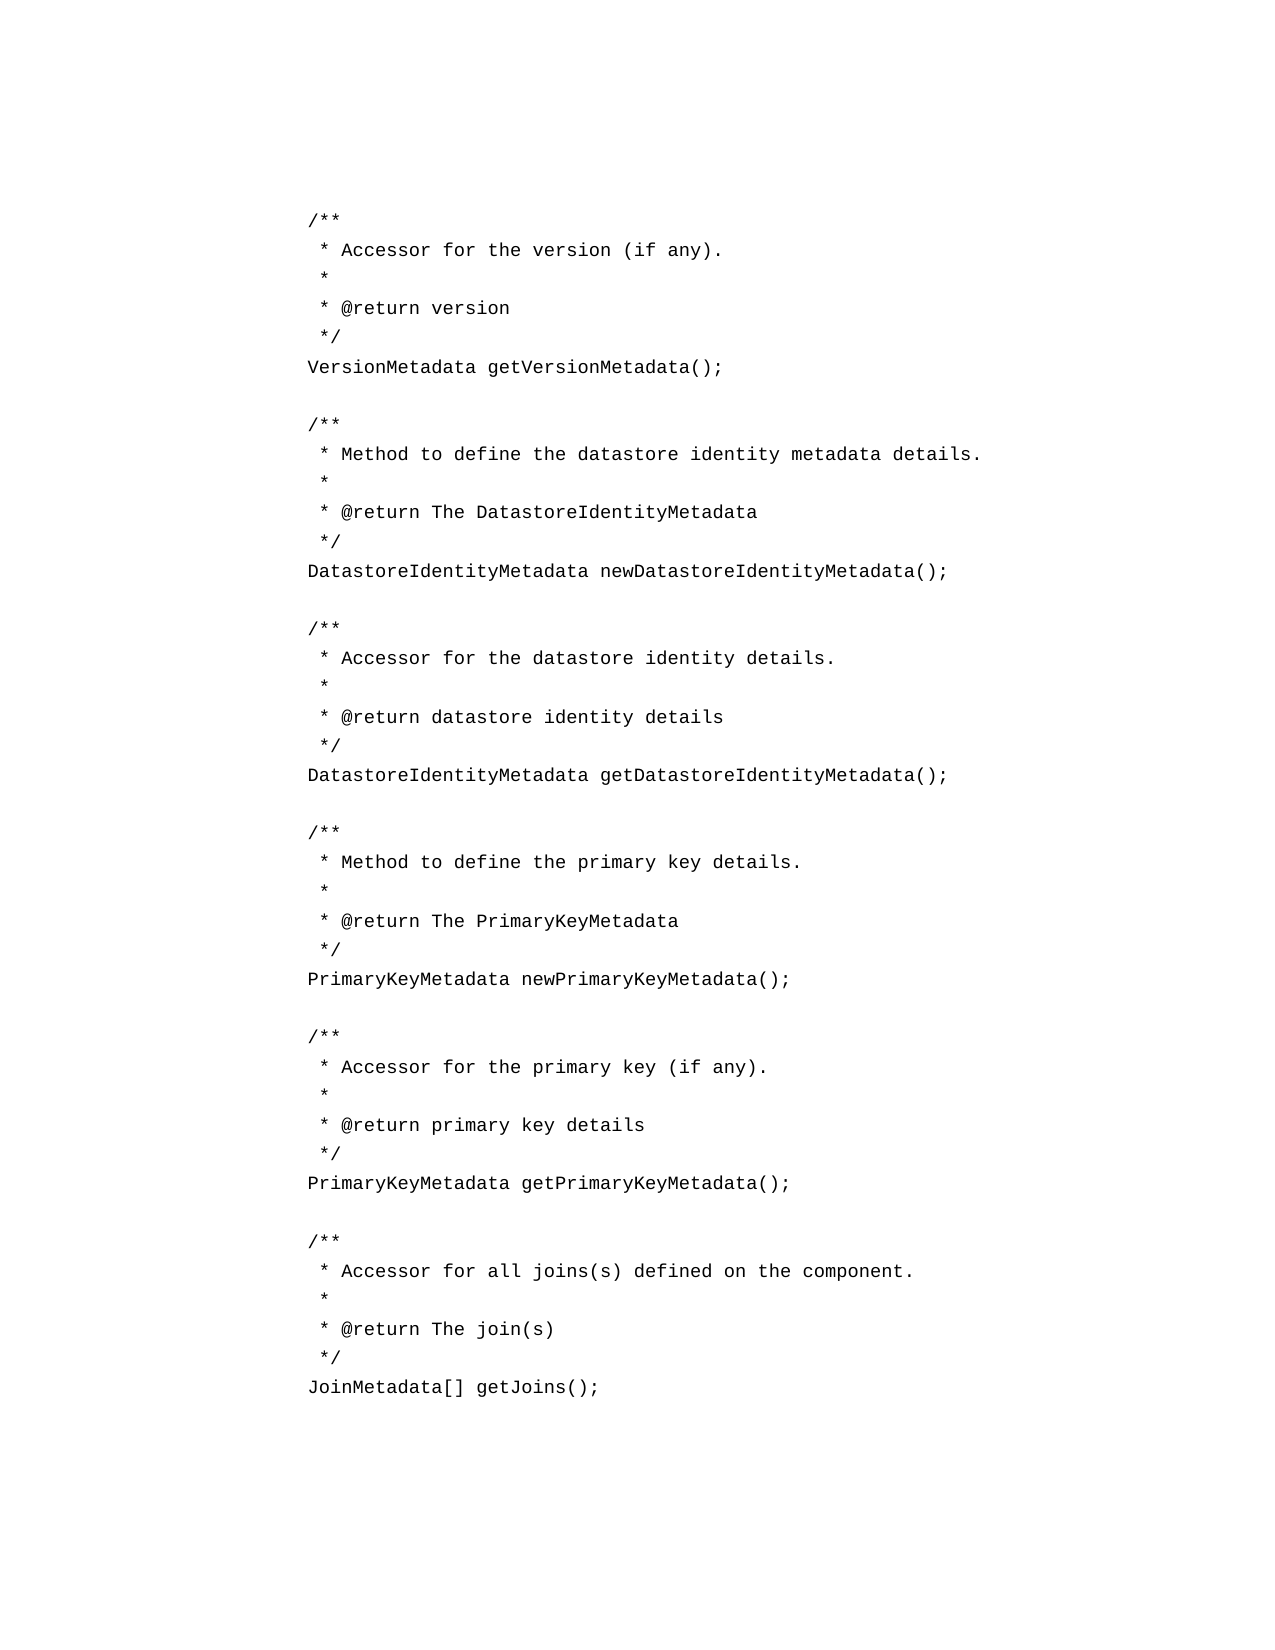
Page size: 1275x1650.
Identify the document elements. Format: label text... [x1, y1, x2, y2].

text * Accessor for the datastore identity details. [262, 647, 1125, 670]
text * @return datastore identity details [262, 706, 1125, 729]
text * Method to define the primary key details. [262, 852, 1125, 874]
text /** [262, 210, 1125, 233]
text * Accessor for the version (if any). [262, 239, 1125, 262]
text */ [262, 327, 1125, 349]
text /** [262, 1231, 1125, 1254]
text */ [262, 735, 1125, 758]
text */ [262, 1347, 1125, 1370]
text JoinMetadata[] getJoins(); [262, 1377, 1125, 1399]
text DatastoreIdentityMetadata getDatastoreIdentityMetadata(); [262, 764, 1125, 787]
text * @return primary key details [262, 1114, 1125, 1137]
text VersionMetadata getVersionMetadata(); [262, 356, 1125, 379]
text DatastoreIdentityMetadata newDatastoreIdentityMetadata(); [262, 560, 1125, 583]
text * [262, 1289, 1125, 1312]
text * Accessor for all joins(s) defined on the component. [262, 1260, 1125, 1283]
text */ [262, 1143, 1125, 1166]
text * Accessor for the primary key (if any). [262, 1056, 1125, 1079]
text * [262, 677, 1125, 699]
text * [262, 472, 1125, 495]
text /** [262, 414, 1125, 437]
text * @return The PrimaryKeyMetadata [262, 910, 1125, 933]
text PrimaryKeyMetadata newPrimaryKeyMetadata(); [262, 968, 1125, 991]
text /** [262, 1027, 1125, 1049]
text */ [262, 531, 1125, 554]
text * [262, 268, 1125, 291]
text * [262, 1085, 1125, 1108]
text */ [262, 939, 1125, 962]
text /** [262, 822, 1125, 845]
text * @return The DatastoreIdentityMetadata [262, 502, 1125, 524]
text * [262, 881, 1125, 904]
text * Method to define the datastore identity metadata details. [262, 443, 1125, 466]
text * @return version [262, 297, 1125, 320]
text PrimaryKeyMetadata getPrimaryKeyMetadata(); [262, 1172, 1125, 1195]
text /** [262, 618, 1125, 641]
text * @return The join(s) [262, 1318, 1125, 1341]
